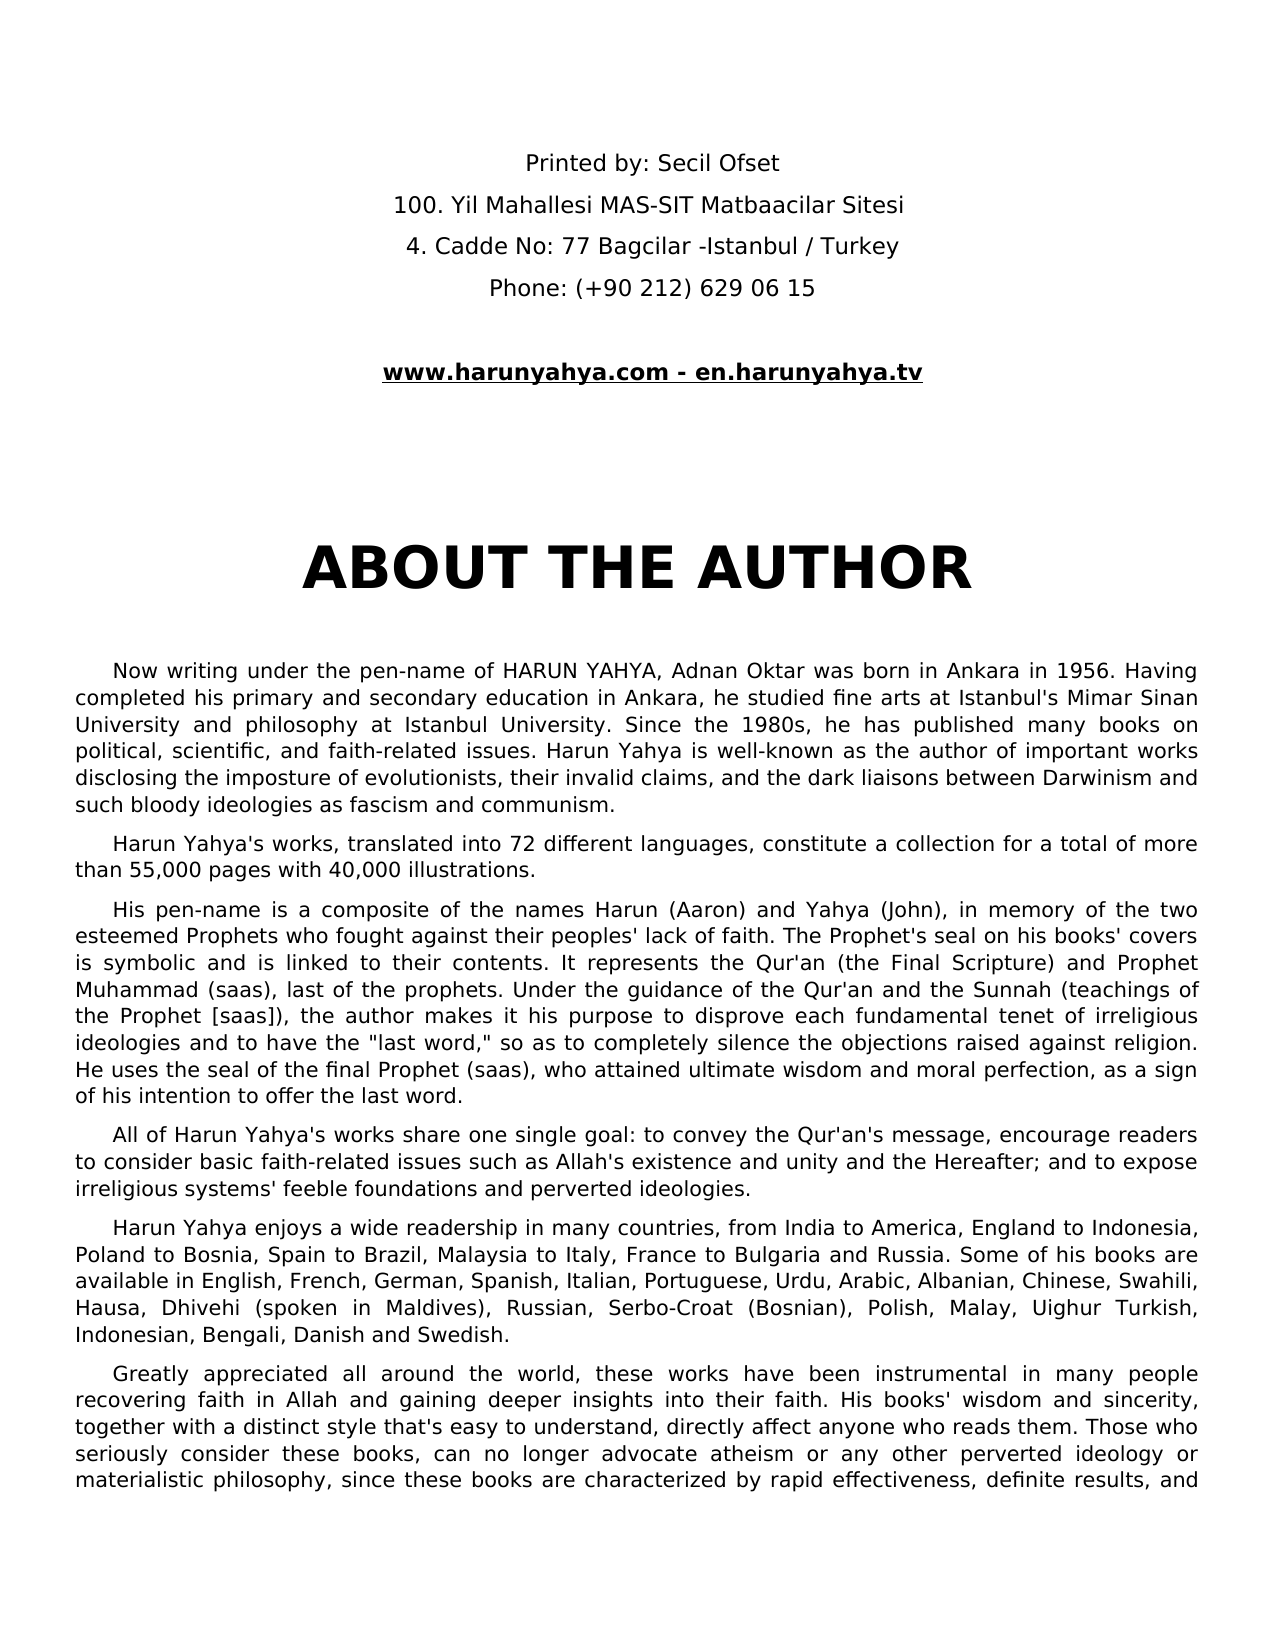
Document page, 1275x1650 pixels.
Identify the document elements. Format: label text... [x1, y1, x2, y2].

text Phone: (+90 212) 629 06 15 [127, 275, 1177, 302]
text His pen-name is a composite of the names Harun (Aaron) and Yahya (John), in memory of the two esteemed Prophets who fought against their peoples' lack of faith. The Prophet's seal on his books' covers is symbolic and is linked to their contents. It represents the Qur'an (the Final Scripture) and Prophet Muhammad (saas), last of the prophets. Under the guidance of the Qur'an and the Sunnah (teachings of the Prophet [saas]), the author makes it his purpose to disprove each fundamental tenet of irreligious ideologies and to have the "last word," so as to completely silence the objections raised against religion. He uses the seal of the final Prophet (saas), who attained ultimate wisdom and moral perfection, as a sign of his intention to offer the last word. [75, 898, 1200, 1109]
text Greatly appreciated all around the world, these works have been instrumental in many people recovering faith in Allah and gaining deeper insights into their faith. His books' wisdom and sincerity, together with a distinct style that's easy to understand, directly affect anyone who reads them. Those who seriously consider these books, can no longer advocate atheism or any other perverted ideology or materialistic philosophy, since these books are characterized by rapid effectiveness, definite results, and [75, 1362, 1200, 1493]
text Harun Yahya's works, translated into 72 different languages, constitute a collection for a total of more than 55,000 pages with 40,000 illustrations. [75, 832, 1200, 883]
subtitle ABOUT THE AUTHOR [75, 534, 1200, 602]
text www.harunyahya.com - en.harunyahya.tv [127, 359, 1177, 386]
text 100. Yil Mahallesi MAS-SIT Matbaacilar Sitesi [127, 192, 1177, 218]
text All of Harun Yahya's works share one single goal: to convey the Qur'an's message, encourage readers to consider basic faith-related issues such as Allah's existence and unity and the Hereafter; and to expose irreligious systems' feeble foundations and perverted ideologies. [75, 1123, 1200, 1201]
text Harun Yahya enjoys a wide readership in many countries, from India to America, England to Indonesia, Poland to Bosnia, Spain to Brazil, Malaysia to Italy, France to Bulgaria and Russia. Some of his books are available in English, French, German, Spanish, Italian, Portuguese, Urdu, Arabic, Albanian, Chinese, Swahili, Hausa, Dhivehi (spoken in Maldives), Russian, Serbo-Croat (Bosnian), Polish, Malay, Uighur Turkish, Indonesian, Bengali, Danish and Swedish. [75, 1216, 1200, 1347]
text 4. Cadde No: 77 Bagcilar -Istanbul / Turkey [127, 233, 1177, 260]
text Now writing under the pen-name of HARUN YAHYA, Adnan Oktar was born in Ankara in 1956. Having completed his primary and secondary education in Ankara, he studied fine arts at Istanbul's Mimar Sinan University and philosophy at Istanbul University. Since the 1980s, he has published many books on political, scientific, and faith-related issues. Harun Yahya is well-known as the author of important works disclosing the imposture of evolutionists, their invalid claims, and the dark liaisons between Darwinism and such bloody ideologies as fascism and communism. [75, 659, 1200, 817]
text Printed by: Secil Ofset [127, 150, 1177, 177]
